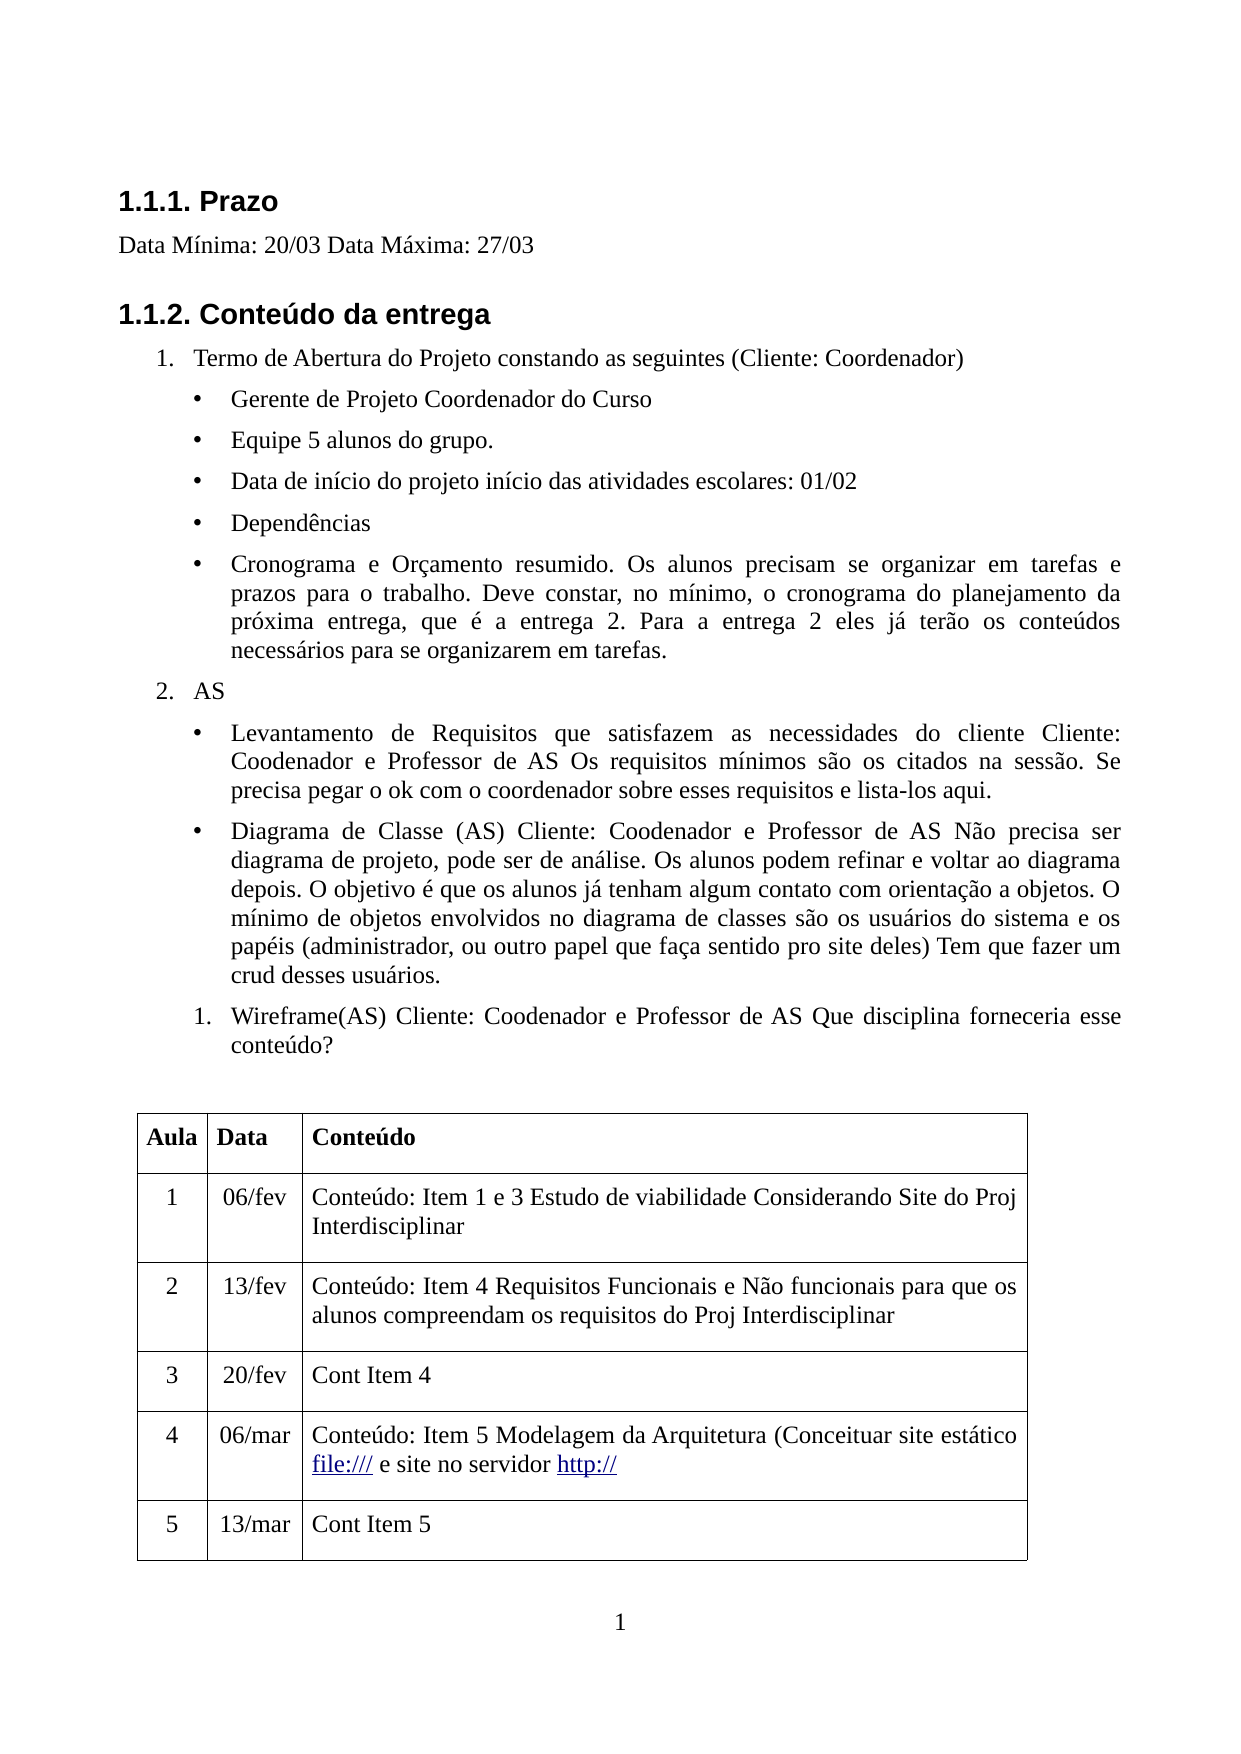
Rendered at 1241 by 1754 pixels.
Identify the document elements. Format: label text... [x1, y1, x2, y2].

table_cell 4 [138, 1412, 207, 1499]
table_cell 13/mar [208, 1501, 302, 1559]
table_cell 20/fev [208, 1352, 302, 1411]
table_header Conteúdo [303, 1114, 1027, 1173]
list Data de início do projeto início das atividades escolares: 01/02 [193, 466, 1122, 495]
list Wireframe(AS) Cliente: Coodenador e Professor de AS Que disciplina forneceria esse conteúdo? [193, 1001, 1122, 1059]
table_cell 06/mar [208, 1412, 302, 1499]
table_cell 2 [138, 1263, 207, 1351]
table_header Aula [138, 1114, 207, 1173]
table_cell Cont Item 5 [303, 1501, 1027, 1559]
list AS [156, 676, 1122, 705]
text Data Mínima: 20/03 Data Máxima: 27/03 [118, 230, 1122, 259]
table_cell Conteúdo: Item 1 e 3 Estudo de viabilidade Considerando Site do Proj Interdisciplinar [303, 1174, 1027, 1262]
table_cell Conteúdo: Item 5 Modelagem da Arquitetura (Conceituar site estático file:/// e site no servidor http:// [303, 1412, 1027, 1499]
list Equipe 5 alunos do grupo. [193, 425, 1122, 454]
list Diagrama de Classe (AS) Cliente: Coodenador e Professor de AS Não precisa ser diagrama de projeto, pode ser de análise. Os alunos podem refinar e voltar ao diagrama depois. O objetivo é que os alunos já tenham algum contato com orientação a objetos. O mínimo de objetos envolvidos no diagrama de classes são os usuários do sistema e os papéis (administrador, ou outro papel que faça sentido pro site deles) Tem que fazer um crud desses usuários. [193, 816, 1122, 989]
list Cronograma e Orçamento resumido. Os alunos precisam se organizar em tarefas e prazos para o trabalho. Deve constar, no mínimo, o cronograma do planejamento da próxima entrega, que é a entrega 2. Para a entrega 2 eles já terão os conteúdos necessários para se organizarem em tarefas. [193, 549, 1122, 664]
list Dependências [193, 508, 1122, 536]
list Gerente de Projeto Coordenador do Curso [193, 384, 1122, 413]
table_cell 1 [138, 1174, 207, 1262]
table_header Data [208, 1114, 302, 1173]
table_cell Conteúdo: Item 4 Requisitos Funcionais e Não funcionais para que os alunos compreendam os requisitos do Proj Interdisciplinar [303, 1263, 1027, 1351]
table_cell 3 [138, 1352, 207, 1411]
subtitle Conteúdo da entrega [118, 297, 1122, 330]
table_cell Cont Item 4 [303, 1352, 1027, 1411]
table_cell 13/fev [208, 1263, 302, 1351]
table_cell 5 [138, 1501, 207, 1559]
table_cell 06/fev [208, 1174, 302, 1262]
list Termo de Abertura do Projeto constando as seguintes (Cliente: Coordenador) [156, 343, 1122, 371]
subtitle Prazo [118, 184, 1122, 218]
list Levantamento de Requisitos que satisfazem as necessidades do cliente Cliente: Coodenador e Professor de AS Os requisitos mínimos são os citados na sessão. Se precisa pegar o ok com o coordenador sobre esses requisitos e lista-los aqui. [193, 718, 1122, 804]
